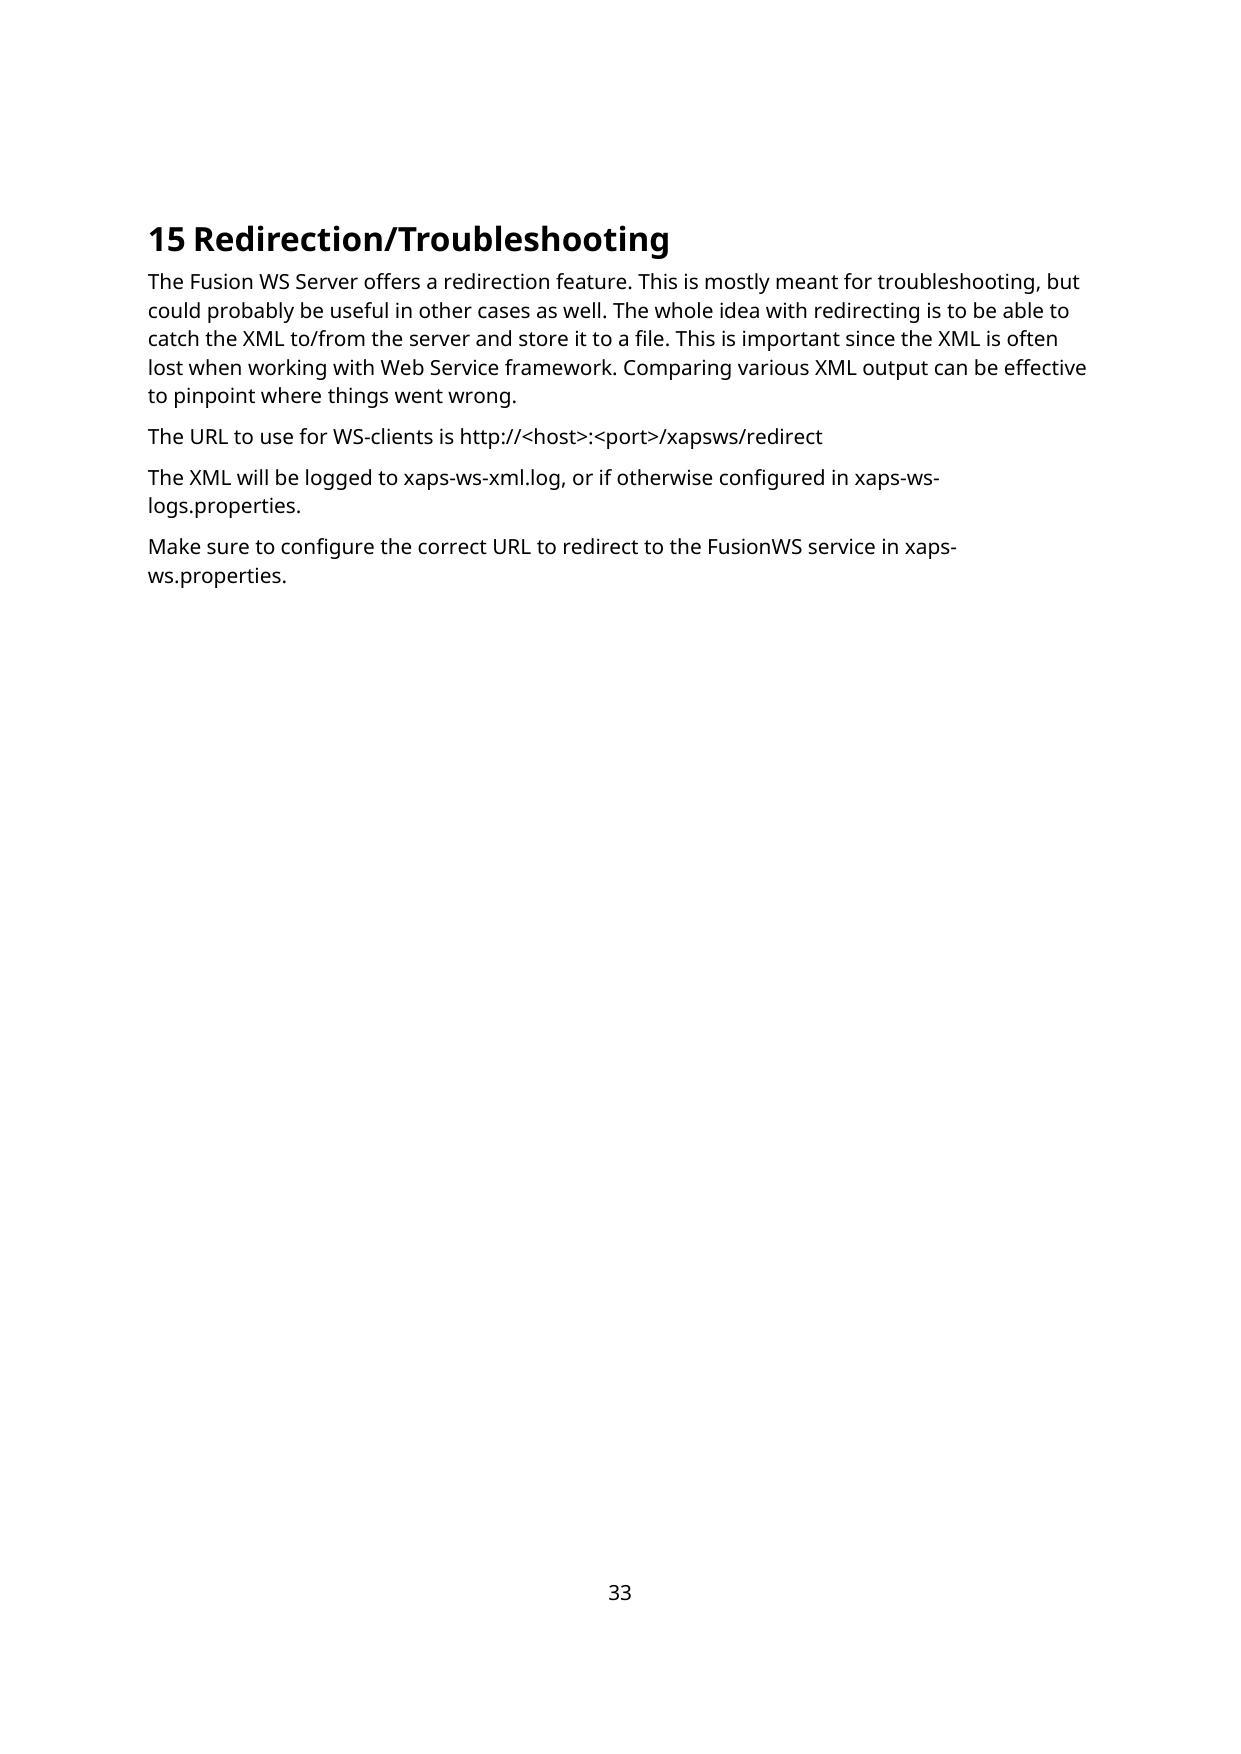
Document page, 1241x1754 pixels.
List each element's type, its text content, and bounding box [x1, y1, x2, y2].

text The URL to use for WS-clients is http://<host>:<port>/xapsws/redirect [148, 422, 1092, 451]
text The XML will be logged to xaps-ws-xml.log, or if otherwise configured in xaps-ws-logs.properties. [148, 463, 1092, 520]
text Make sure to configure the correct URL to redirect to the FusionWS service in xaps-ws.properties. [148, 532, 1092, 589]
subtitle Redirection/Troubleshooting [148, 216, 1092, 261]
text The Fusion WS Server offers a redirection feature. This is mostly meant for troubleshooting, but could probably be useful in other cases as well. The whole idea with redirecting is to be able to catch the XML to/from the server and store it to a file. This is important since the XML is often lost when working with Web Service framework. Comparing various XML output can be effective to pinpoint where things went wrong. [148, 267, 1092, 410]
